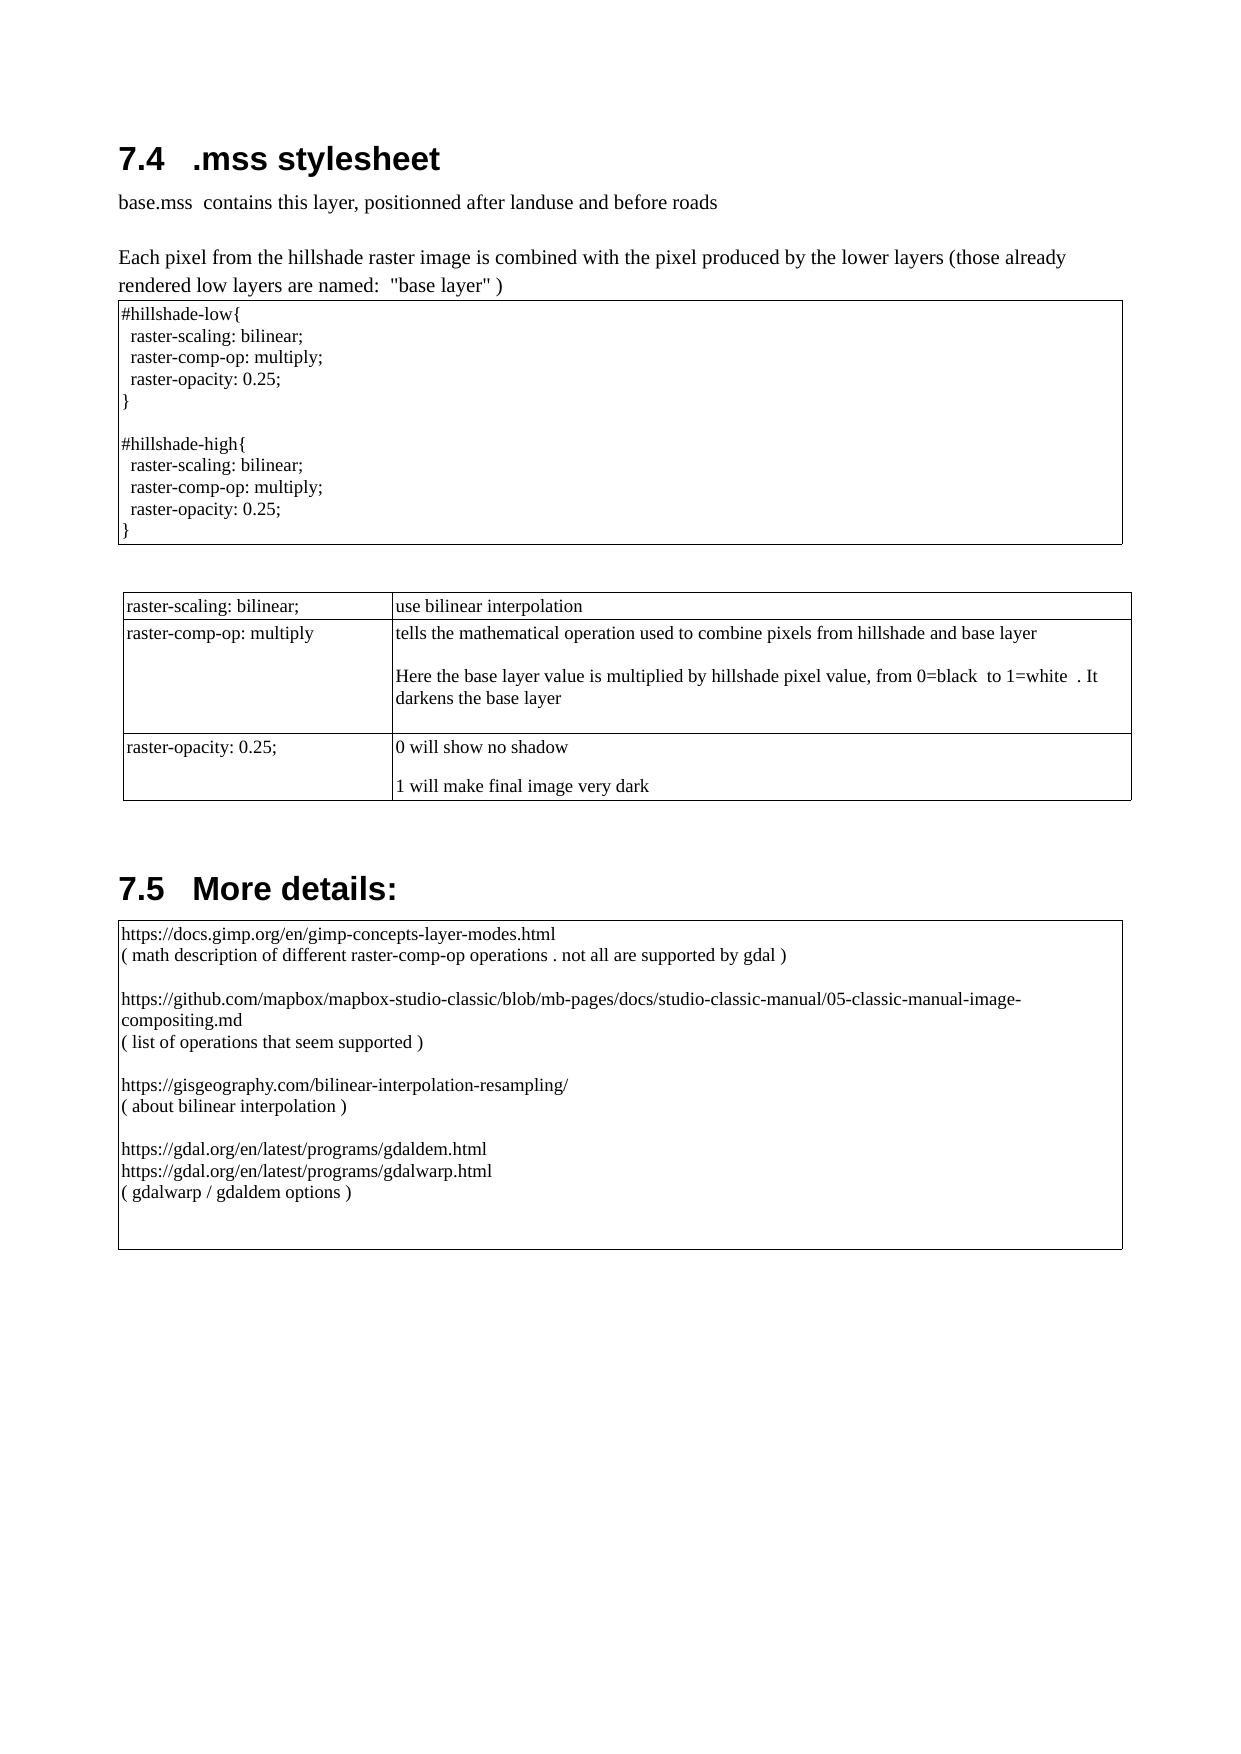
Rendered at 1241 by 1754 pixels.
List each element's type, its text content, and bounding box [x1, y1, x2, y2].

text base.mss contains this layer, positionned after landuse and before roads [118, 190, 1122, 214]
table_header #hillshade-low{ raster-scaling: bilinear; raster-comp-op: multiply; raster-opacity: 0.25; } #hillshade-high{ raster-scaling: bilinear; raster-comp-op: multiply; raster-opacity: 0.25; } [119, 301, 1122, 543]
table_cell tells the mathematical operation used to combine pixels from hillshade and base layer Here the base layer value is multiplied by hillshade pixel value, from 0=black to 1=white . It darkens the base layer [393, 620, 1131, 733]
table_cell raster-comp-op: multiply [124, 620, 392, 733]
table_cell raster-opacity: 0.25; [124, 734, 392, 800]
table_header https://docs.gimp.org/en/gimp-concepts-layer-modes.html ( math description of different raster-comp-op operations . not all are supported by gdal ) https://github.com/mapbox/mapbox-studio-classic/blob/mb-pages/docs/studio-classic-manual/05-classic-manual-image-compositing.md ( list of operations that seem supported ) https://gisgeography.com/bilinear-interpolation-resampling/ ( about bilinear interpolation ) https://gdal.org/en/latest/programs/gdaldem.html https://gdal.org/en/latest/programs/gdalwarp.html ( gdalwarp / gdaldem options ) [119, 921, 1122, 1249]
text Each pixel from the hillshade raster image is combined with the pixel produced by the lower layers (those already rendered low layers are named: "base layer" ) [118, 245, 1122, 297]
subtitle More details: [118, 869, 1122, 907]
table_header use bilinear interpolation [393, 593, 1131, 619]
table_header raster-scaling: bilinear; [124, 593, 392, 619]
subtitle .mss stylesheet [118, 139, 1122, 177]
table_cell 0 will show no shadow 1 will make final image very dark [393, 734, 1131, 800]
